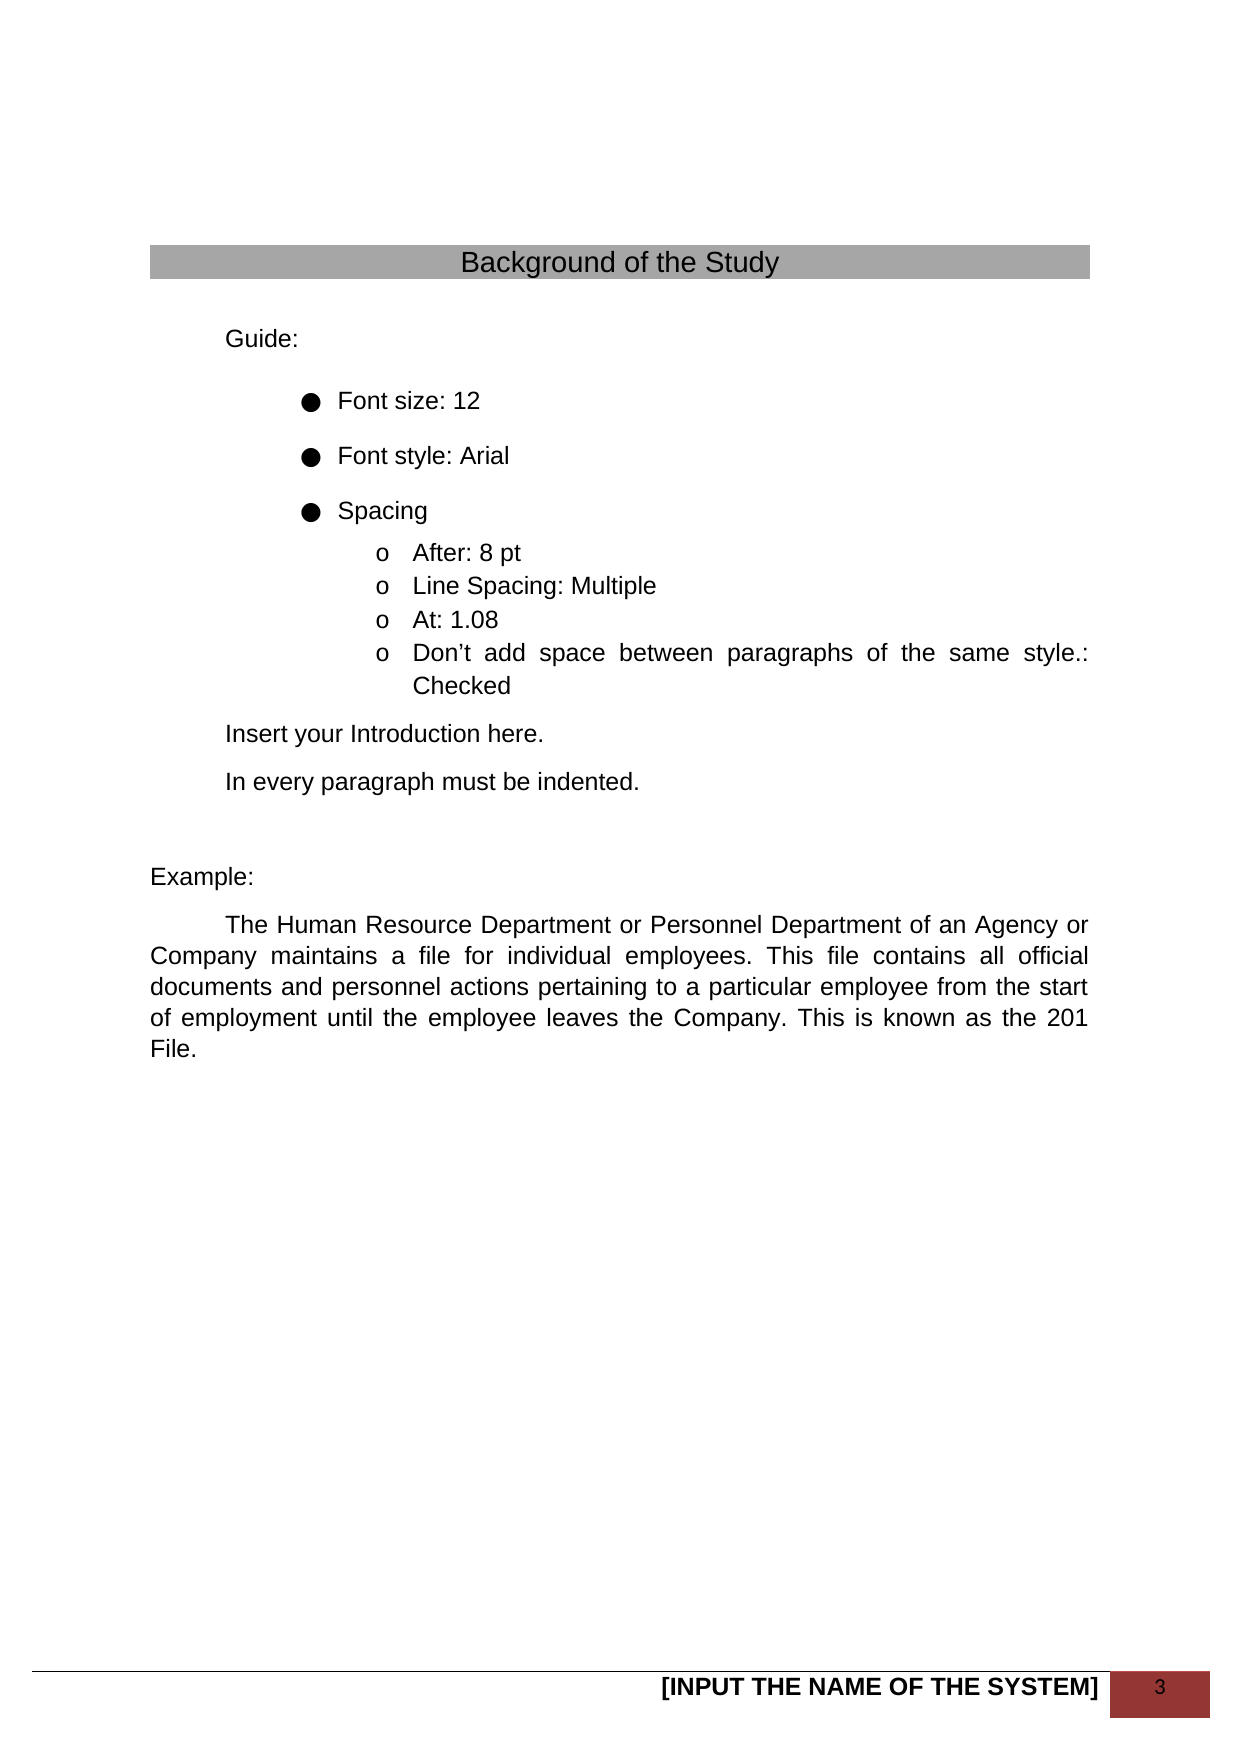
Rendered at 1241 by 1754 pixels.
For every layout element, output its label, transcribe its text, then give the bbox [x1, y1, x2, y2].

list After: 8 pt [375, 538, 1090, 569]
text Insert your Introduction here. [150, 719, 1090, 748]
text The Human Resource Department or Personnel Department of an Agency or Company maintains a file for individual employees. This file contains all official documents and personnel actions pertaining to a particular employee from the start of employment until the employee leaves the Company. This is known as the 201 File. [150, 910, 1090, 1063]
list At: 1.08 [375, 605, 1090, 636]
text Example: [150, 862, 1090, 891]
list Line Spacing: Multiple [375, 571, 1090, 602]
list Font style: Arial [300, 427, 1090, 479]
text In every paragraph must be indented. [150, 767, 1090, 795]
list Spacing [300, 483, 1090, 534]
list Don’t add space between paragraphs of the same style.: Checked [375, 638, 1090, 700]
list Font size: 12 [300, 372, 1090, 423]
text Background of the Study [150, 245, 1090, 279]
text Guide: [150, 324, 1090, 353]
